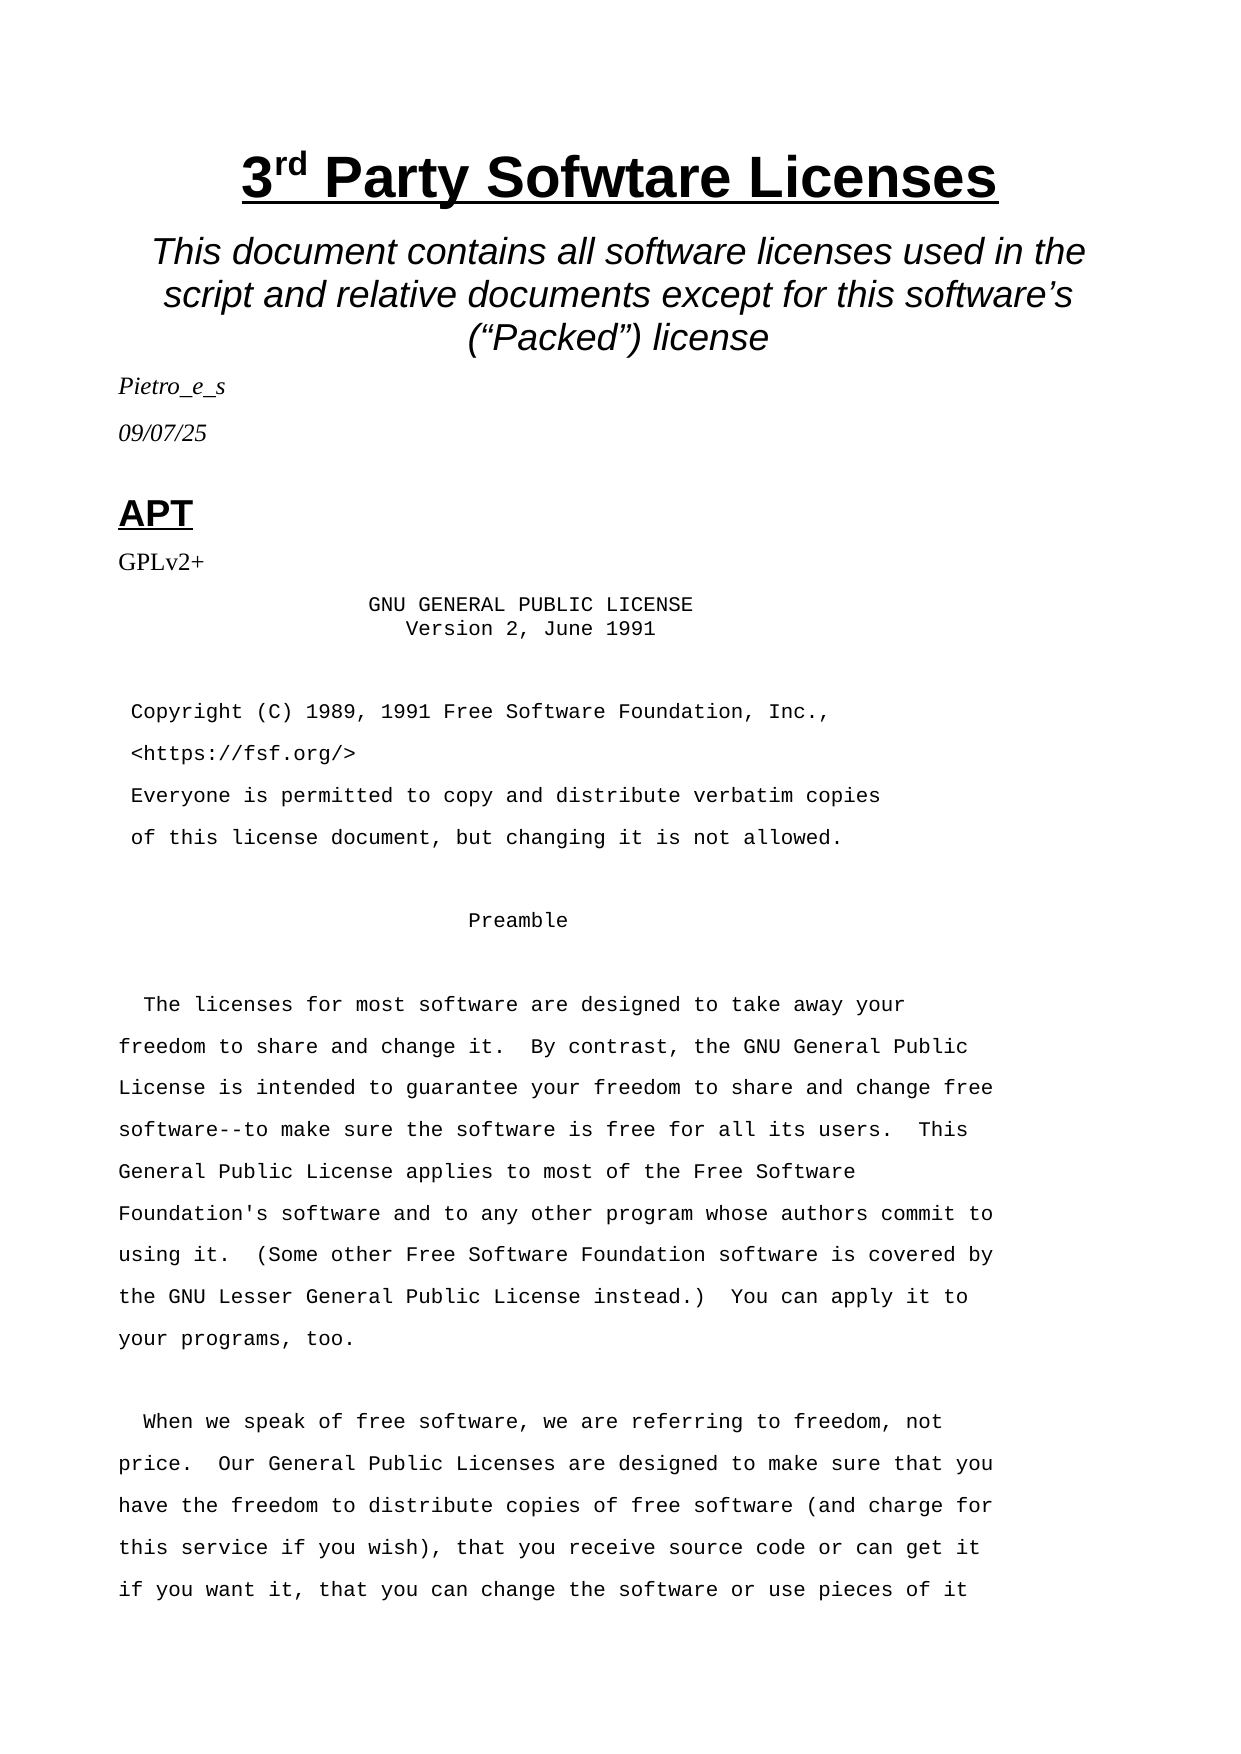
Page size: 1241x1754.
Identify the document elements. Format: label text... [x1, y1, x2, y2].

text Copyright (C) 1989, 1991 Free Software Foundation, Inc., [118, 701, 1122, 725]
subtitle This document contains all software licenses used in the script and relative documents except for this software’s (“Packed”) license [118, 229, 1122, 358]
text software--to make sure the software is free for all its users. This [118, 1119, 1122, 1143]
text using it. (Some other Free Software Foundation software is covered by [118, 1244, 1122, 1268]
text freedom to share and change it. By contrast, the GNU General Public [118, 1036, 1122, 1059]
text GNU GENERAL PUBLIC LICENSE [118, 594, 1122, 618]
text have the freedom to distribute copies of free software (and charge for [118, 1495, 1122, 1519]
text The licenses for most software are designed to take away your [118, 994, 1122, 1017]
subtitle APT [118, 491, 1122, 534]
text the GNU Lesser General Public License instead.) You can apply it to [118, 1286, 1122, 1310]
text General Public License applies to most of the Free Software [118, 1161, 1122, 1184]
text Foundation's software and to any other program whose authors commit to [118, 1203, 1122, 1226]
text of this license document, but changing it is not allowed. [118, 827, 1122, 850]
title 3rd Party Sofwtare Licenses [118, 143, 1122, 210]
text 09/07/25 [118, 418, 1122, 447]
text Pietro_e_s [118, 371, 1122, 399]
text price. Our General Public Licenses are designed to make sure that you [118, 1453, 1122, 1477]
text When we speak of free software, we are referring to freedom, not [118, 1412, 1122, 1435]
text GPLv2+ [118, 547, 1122, 575]
text this service if you wish), that you receive source code or can get it [118, 1537, 1122, 1561]
text if you want it, that you can change the software or use pieces of it [118, 1579, 1122, 1602]
text your programs, too. [118, 1328, 1122, 1352]
text <https://fsf.org/> [118, 743, 1122, 767]
text Everyone is permitted to copy and distribute verbatim copies [118, 785, 1122, 809]
text License is intended to guarantee your freedom to share and change free [118, 1077, 1122, 1101]
text Preamble [118, 910, 1122, 934]
text Version 2, June 1991 [118, 618, 1122, 642]
